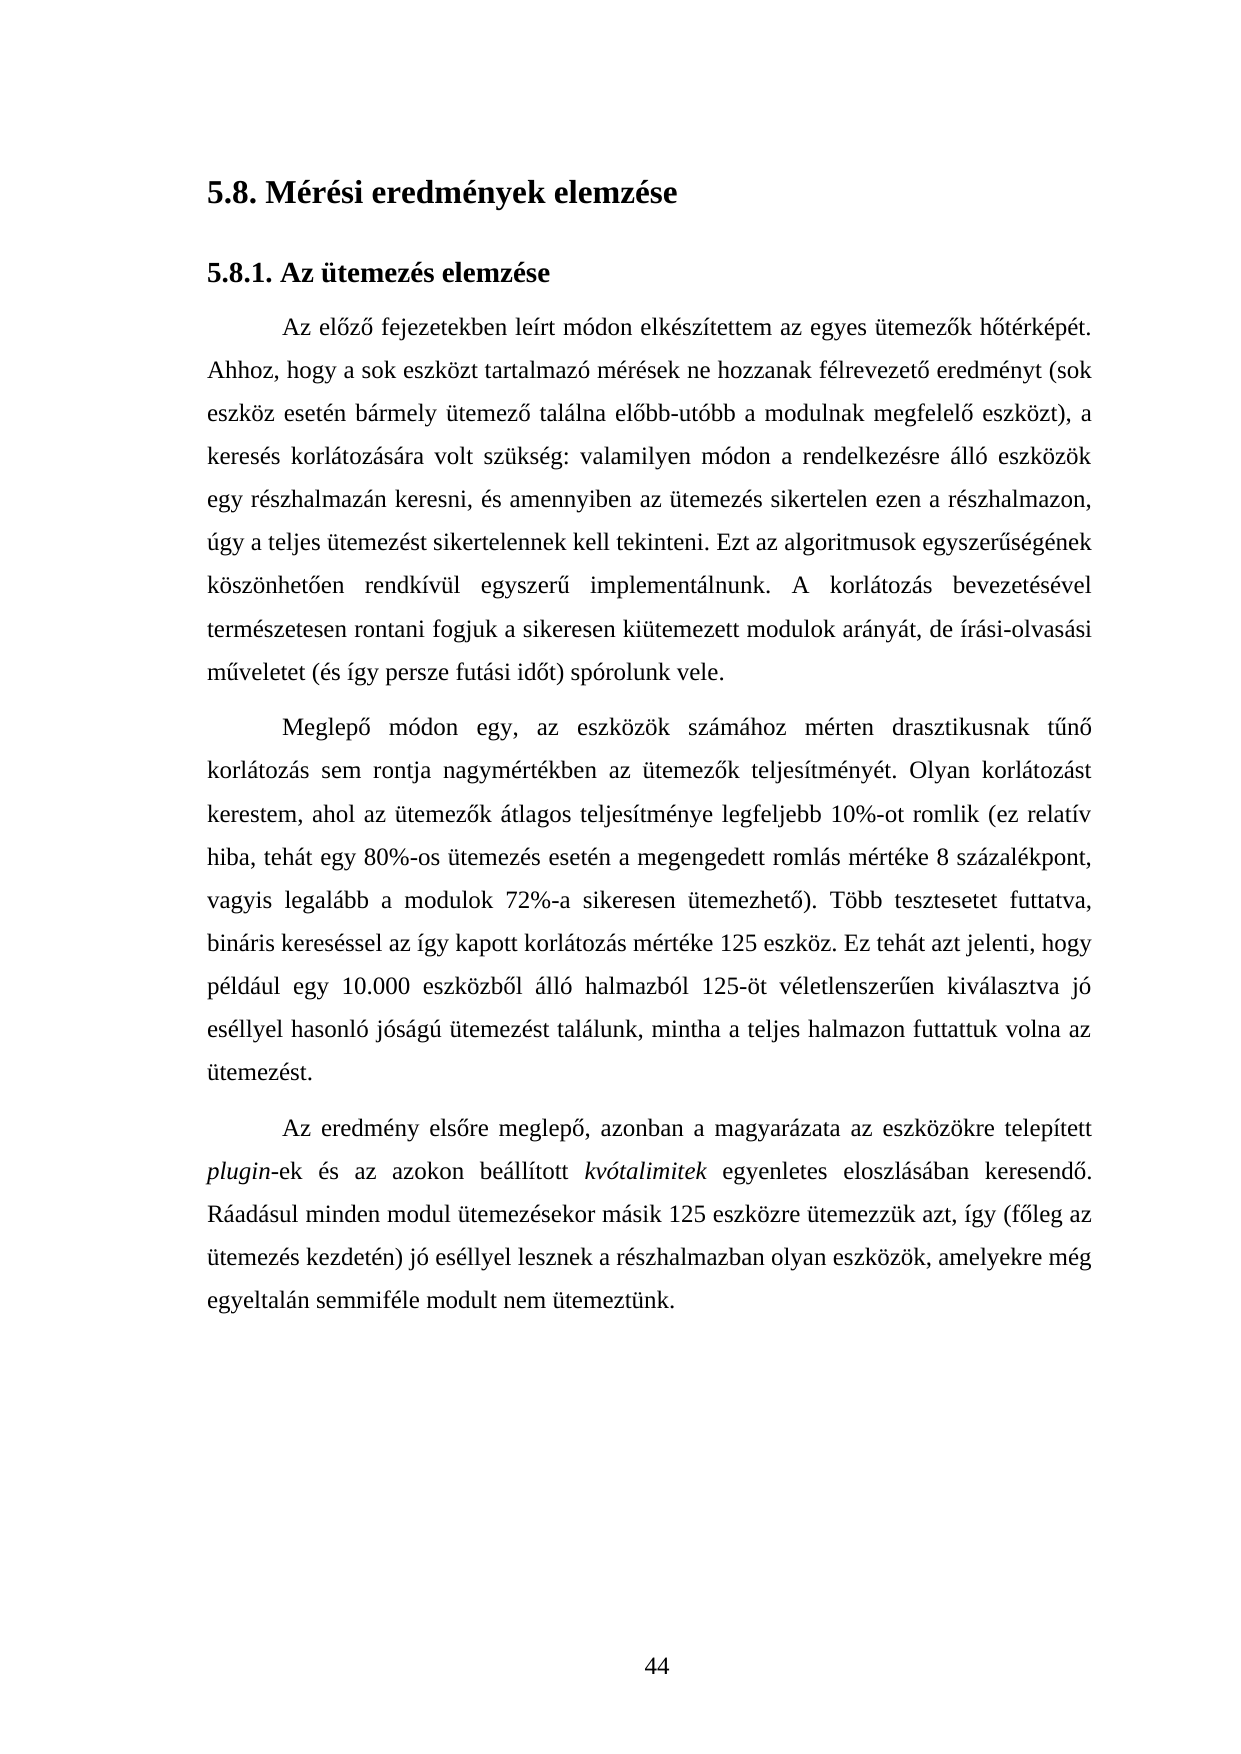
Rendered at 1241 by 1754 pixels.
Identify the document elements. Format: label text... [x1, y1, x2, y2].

subtitle 5.8.1. Az ütemezés elemzése [207, 255, 1092, 289]
text Az előző fejezetekben leírt módon elkészítettem az egyes ütemezők hőtérképét. Ahhoz, hogy a sok eszközt tartalmazó mérések ne hozzanak félrevezető eredményt (sok eszköz esetén bármely ütemező találna előbb-utóbb a modulnak megfelelő eszközt), a keresés korlátozására volt szükség: valamilyen módon a rendelkezésre álló eszközök egy részhalmazán keresni, és amennyiben az ütemezés sikertelen ezen a részhalmazon, úgy a teljes ütemezést sikertelennek kell tekinteni. Ezt az algoritmusok egyszerűségének köszönhetően rendkívül egyszerű implementálnunk. A korlátozás bevezetésével természetesen rontani fogjuk a sikeresen kiütemezett modulok arányát, de írási-olvasási műveletet (és így persze futási időt) spórolunk vele. [207, 312, 1092, 686]
text Az eredmény elsőre meglepő, azonban a magyarázata az eszközökre telepített plugin-ek és az azokon beállított kvótalimitek egyenletes eloszlásában keresendő. Ráadásul minden modul ütemezésekor másik 125 eszközre ütemezzük azt, így (főleg az ütemezés kezdetén) jó eséllyel lesznek a részhalmazban olyan eszközök, amelyekre még egyeltalán semmiféle modult nem ütemeztünk. [207, 1113, 1092, 1314]
subtitle 5.8. Mérési eredmények elemzése [207, 173, 1092, 211]
text Meglepő módon egy, az eszközök számához mérten drasztikusnak tűnő korlátozás sem rontja nagymértékben az ütemezők teljesítményét. Olyan korlátozást kerestem, ahol az ütemezők átlagos teljesítménye legfeljebb 10%-ot romlik (ez relatív hiba, tehát egy 80%-os ütemezés esetén a megengedett romlás mértéke 8 százalékpont, vagyis legalább a modulok 72%-a sikeresen ütemezhető). Több tesztesetet futtatva, bináris kereséssel az így kapott korlátozás mértéke 125 eszköz. Ez tehát azt jelenti, hogy például egy 10.000 eszközből álló halmazból 125-öt véletlenszerűen kiválasztva jó eséllyel hasonló jóságú ütemezést találunk, mintha a teljes halmazon futtattuk volna az ütemezést. [207, 712, 1092, 1086]
